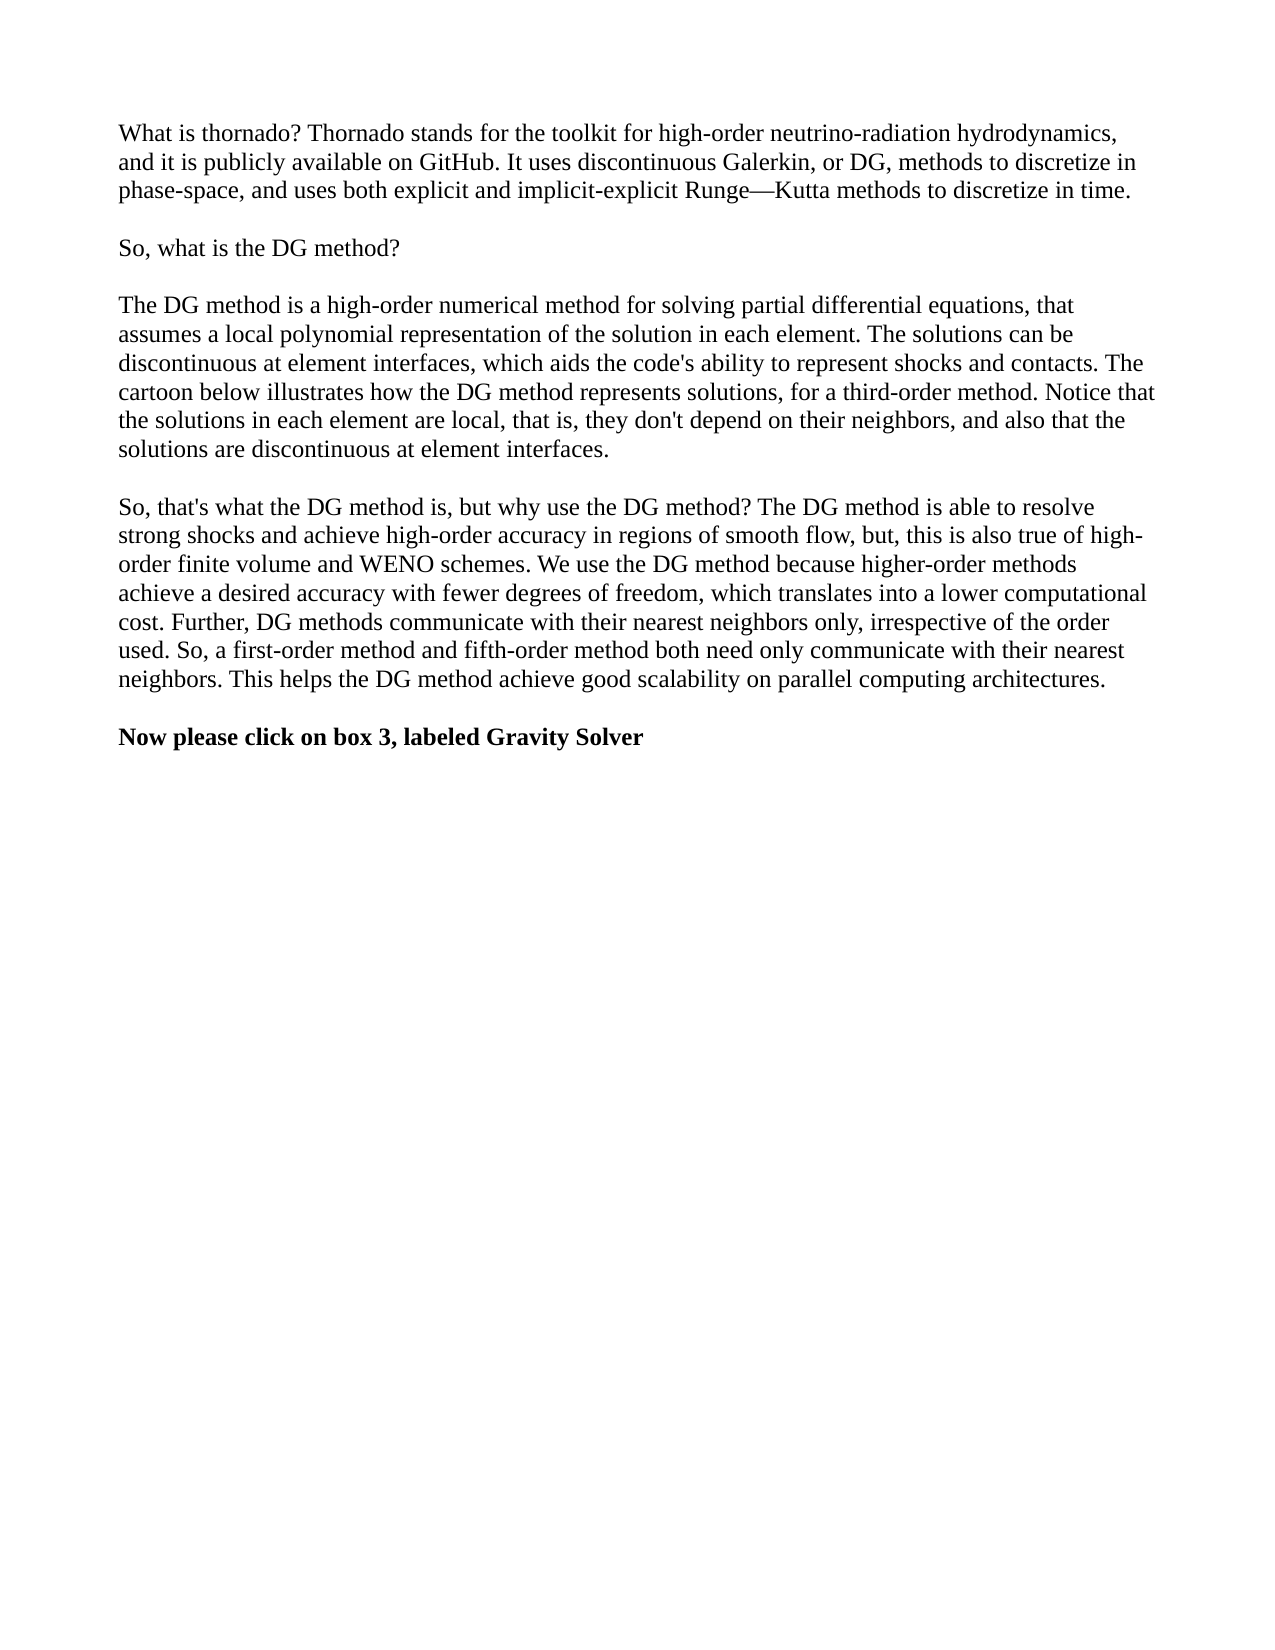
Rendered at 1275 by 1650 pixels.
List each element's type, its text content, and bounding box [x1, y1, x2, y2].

text Now please click on box 3, labeled Gravity Solver [118, 722, 1157, 751]
text The DG method is a high-order numerical method for solving partial differential equations, that assumes a local polynomial representation of the solution in each element. The solutions can be discontinuous at element interfaces, which aids the code's ability to represent shocks and contacts. The cartoon below illustrates how the DG method represents solutions, for a third-order method. Notice that the solutions in each element are local, that is, they don't depend on their neighbors, and also that the solutions are discontinuous at element interfaces. [118, 291, 1157, 463]
text What is thornado? Thornado stands for the toolkit for high-order neutrino-radiation hydrodynamics, and it is publicly available on GitHub. It uses discontinuous Galerkin, or DG, methods to discretize in phase-space, and uses both explicit and implicit-explicit Runge—Kutta methods to discretize in time. [118, 118, 1157, 204]
text So, that's what the DG method is, but why use the DG method? The DG method is able to resolve strong shocks and achieve high-order accuracy in regions of smooth flow, but, this is also true of high-order finite volume and WENO schemes. We use the DG method because higher-order methods achieve a desired accuracy with fewer degrees of freedom, which translates into a lower computational cost. Further, DG methods communicate with their nearest neighbors only, irrespective of the order used. So, a first-order method and fifth-order method both need only communicate with their nearest neighbors. This helps the DG method achieve good scalability on parallel computing architectures. [118, 492, 1157, 693]
text So, what is the DG method? [118, 233, 1157, 262]
